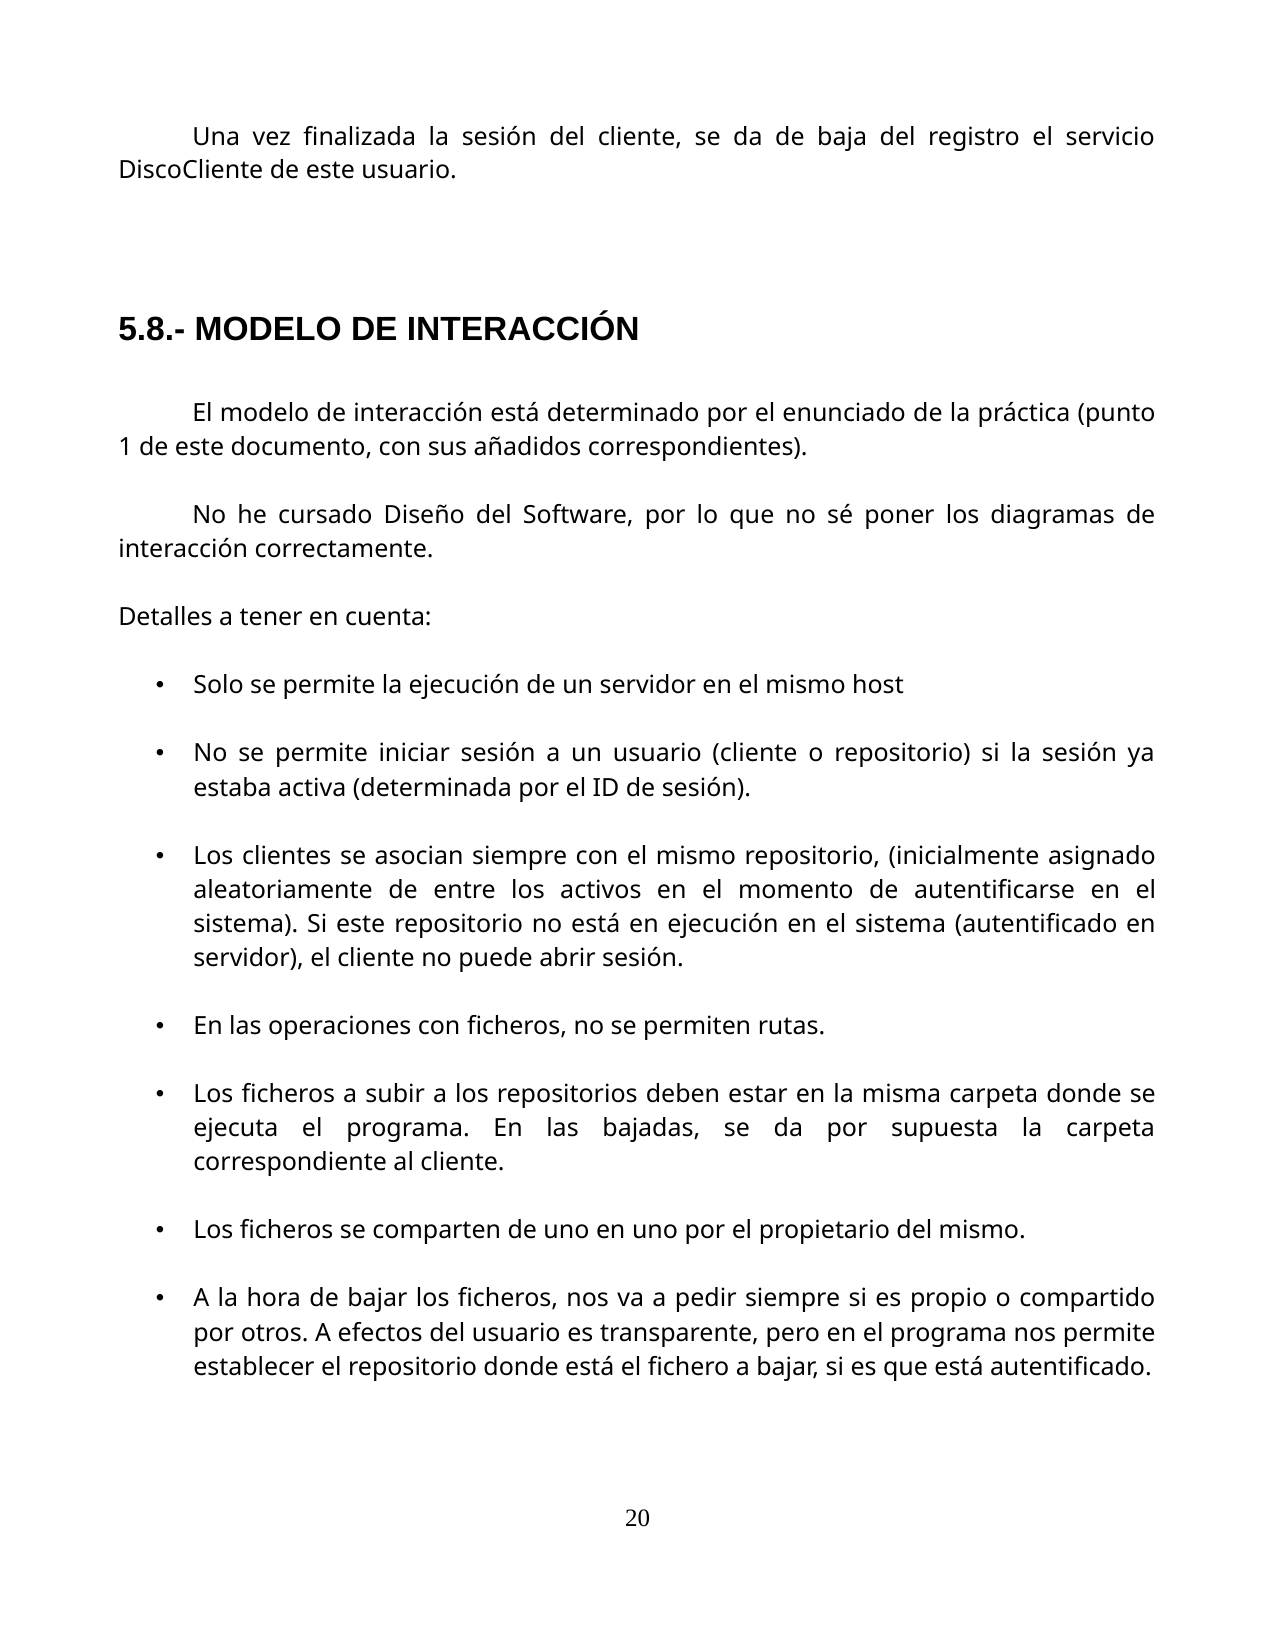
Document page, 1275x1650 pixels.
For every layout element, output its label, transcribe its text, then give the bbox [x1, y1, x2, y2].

list Solo se permite la ejecución de un servidor en el mismo host [156, 667, 1157, 701]
subtitle 5.8.- MODELO DE INTERACCIÓN [118, 309, 1157, 348]
text Una vez finalizada la sesión del cliente, se da de baja del registro el servicio DiscoCliente de este usuario. [118, 118, 1157, 186]
list Los ficheros se comparten de uno en uno por el propietario del mismo. [156, 1212, 1157, 1246]
list No se permite iniciar sesión a un usuario (cliente o repositorio) si la sesión ya estaba activa (determinada por el ID de sesión). [156, 735, 1157, 803]
list A la hora de bajar los ficheros, nos va a pedir siempre si es propio o compartido por otros. A efectos del usuario es transparente, pero en el programa nos permite establecer el repositorio donde está el fichero a bajar, si es que está autentificado. [156, 1280, 1157, 1382]
list En las operaciones con ficheros, no se permiten rutas. [156, 1008, 1157, 1042]
list Los ficheros a subir a los repositorios deben estar en la misma carpeta donde se ejecuta el programa. En las bajadas, se da por supuesta la carpeta correspondiente al cliente. [156, 1076, 1157, 1178]
text El modelo de interacción está determinado por el enunciado de la práctica (punto 1 de este documento, con sus añadidos correspondientes). [118, 394, 1157, 463]
list Los clientes se asocian siempre con el mismo repositorio, (inicialmente asignado aleatoriamente de entre los activos en el momento de autentificarse en el sistema). Si este repositorio no está en ejecución en el sistema (autentificado en servidor), el cliente no puede abrir sesión. [156, 837, 1157, 973]
text No he cursado Diseño del Software, por lo que no sé poner los diagramas de interacción correctamente. [118, 497, 1157, 565]
text Detalles a tener en cuenta: [118, 599, 1157, 633]
